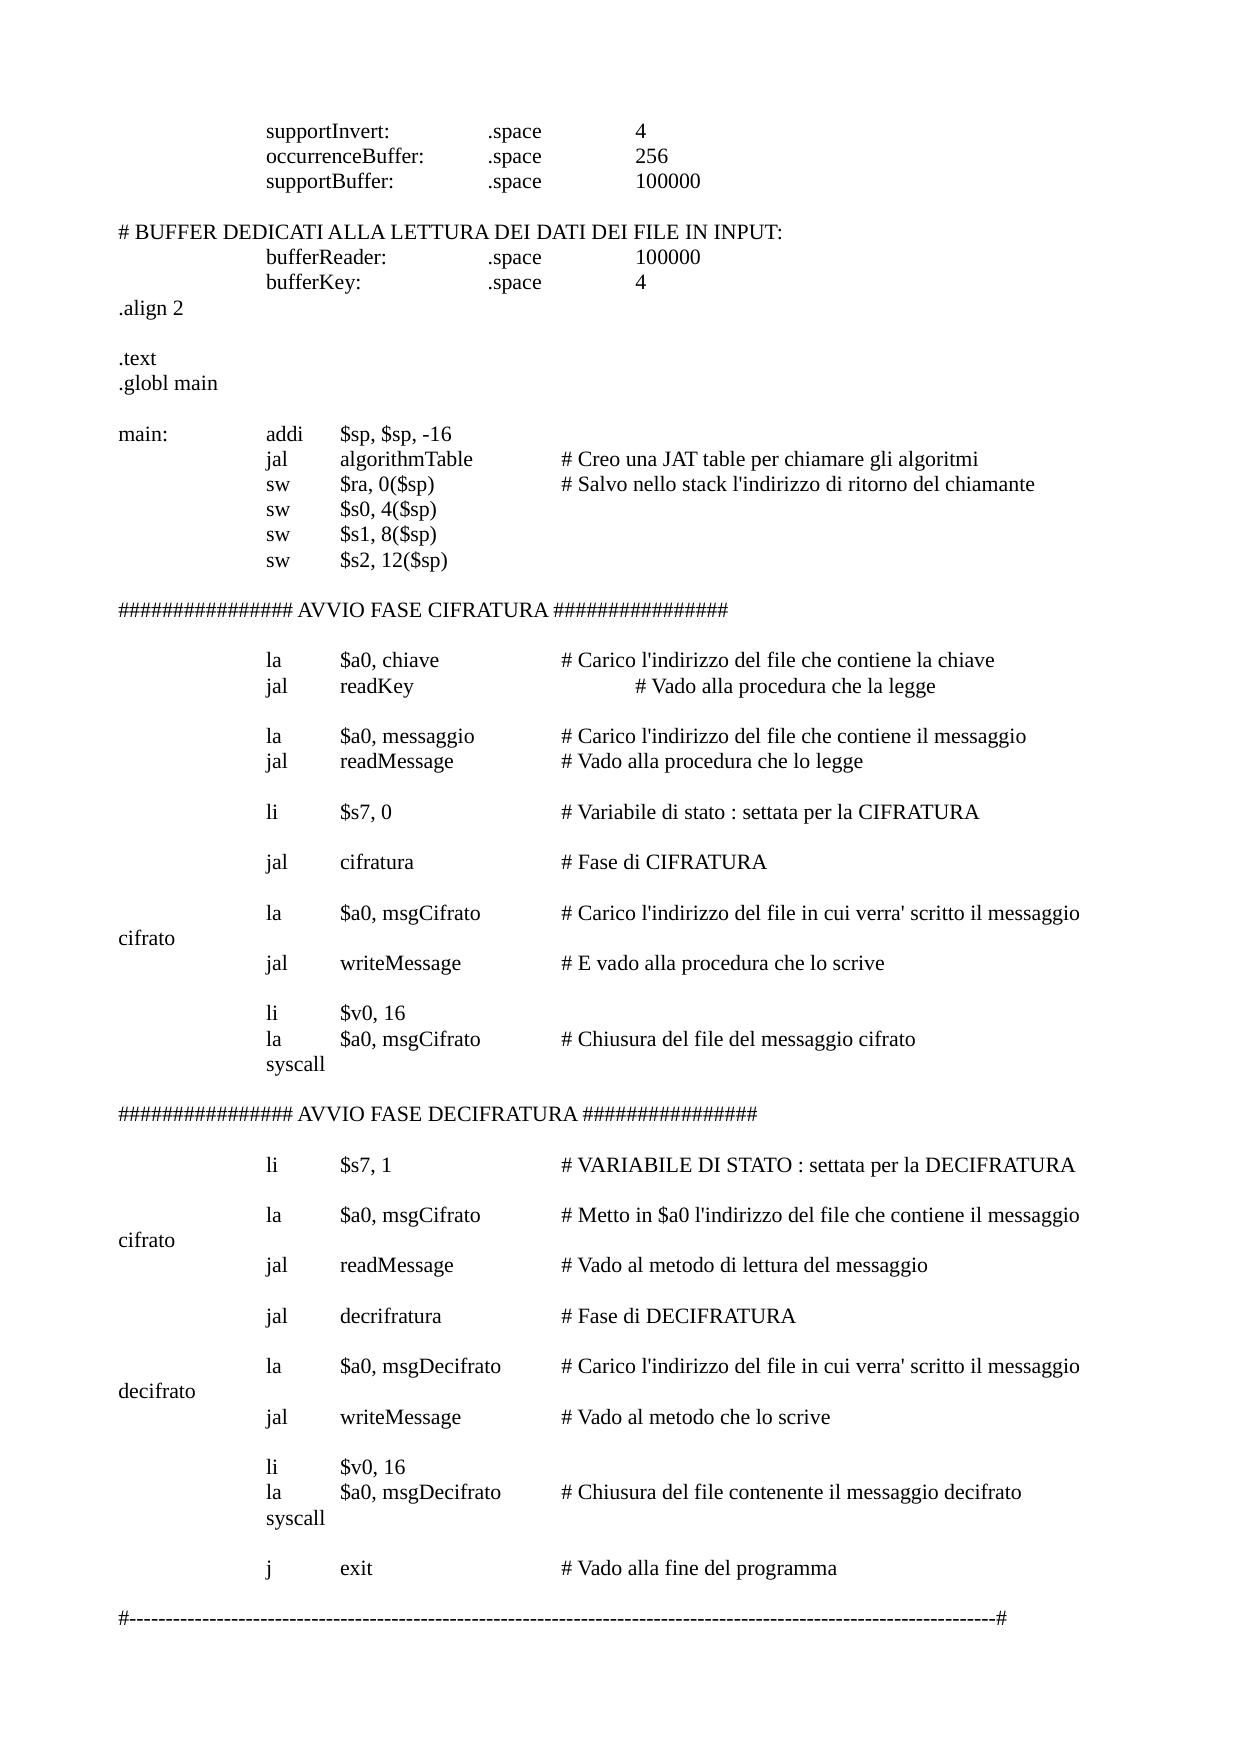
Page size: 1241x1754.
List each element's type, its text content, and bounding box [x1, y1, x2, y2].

text main: addi $sp, $sp, -16 [118, 421, 1122, 446]
text li $v0, 16 [118, 1000, 1122, 1026]
text supportBuffer: .space 100000 [118, 168, 1122, 194]
text la $a0, msgCifrato # Metto in $a0 l'indirizzo del file che contiene il messaggio cifrato [118, 1202, 1122, 1252]
text ################ AVVIO FASE DECIFRATURA ################ [118, 1101, 1122, 1126]
text jal readMessage # Vado alla procedura che lo legge [118, 748, 1122, 773]
text sw $s0, 4($sp) [118, 496, 1122, 521]
text li $s7, 0 # Variabile di stato : settata per la CIFRATURA [118, 799, 1122, 824]
text la $a0, msgCifrato # Carico l'indirizzo del file in cui verra' scritto il messaggio cifrato [118, 899, 1122, 950]
text bufferKey: .space 4 [118, 269, 1122, 294]
text la $a0, msgCifrato # Chiusura del file del messaggio cifrato [118, 1026, 1122, 1051]
text j exit # Vado alla fine del programma [118, 1555, 1122, 1580]
text la $a0, chiave # Carico l'indirizzo del file che contiene la chiave [118, 647, 1122, 673]
text li $v0, 16 [118, 1454, 1122, 1479]
text jal decrifratura # Fase di DECIFRATURA [118, 1303, 1122, 1328]
text jal writeMessage # Vado al metodo che lo scrive [118, 1404, 1122, 1429]
text ################ AVVIO FASE CIFRATURA ################ [118, 597, 1122, 622]
text .text [118, 345, 1122, 370]
text occurrenceBuffer: .space 256 [118, 143, 1122, 168]
text # BUFFER DEDICATI ALLA LETTURA DEI DATI DEI FILE IN INPUT: [118, 219, 1122, 244]
text jal writeMessage # E vado alla procedura che lo scrive [118, 950, 1122, 975]
text li $s7, 1 # VARIABILE DI STATO : settata per la DECIFRATURA [118, 1152, 1122, 1177]
text sw $ra, 0($sp) # Salvo nello stack l'indirizzo di ritorno del chiamante [118, 471, 1122, 496]
text la $a0, msgDecifrato # Chiusura del file contenente il messaggio decifrato [118, 1479, 1122, 1504]
text #-----------------------------------------------------------------------------------------------------------------------# [118, 1605, 1122, 1631]
text la $a0, msgDecifrato # Carico l'indirizzo del file in cui verra' scritto il messaggio decifrato [118, 1353, 1122, 1404]
text bufferReader: .space 100000 [118, 244, 1122, 269]
text jal cifratura # Fase di CIFRATURA [118, 849, 1122, 874]
text jal readKey # Vado alla procedura che la legge [118, 673, 1122, 698]
text la $a0, messaggio # Carico l'indirizzo del file che contiene il messaggio [118, 723, 1122, 748]
text jal algorithmTable # Creo una JAT table per chiamare gli algoritmi [118, 446, 1122, 471]
text syscall [118, 1504, 1122, 1530]
text syscall [118, 1051, 1122, 1076]
text .align 2 [118, 294, 1122, 320]
text supportInvert: .space 4 [118, 118, 1122, 143]
text sw $s2, 12($sp) [118, 547, 1122, 572]
text sw $s1, 8($sp) [118, 521, 1122, 547]
text jal readMessage # Vado al metodo di lettura del messaggio [118, 1252, 1122, 1278]
text .globl main [118, 370, 1122, 395]
